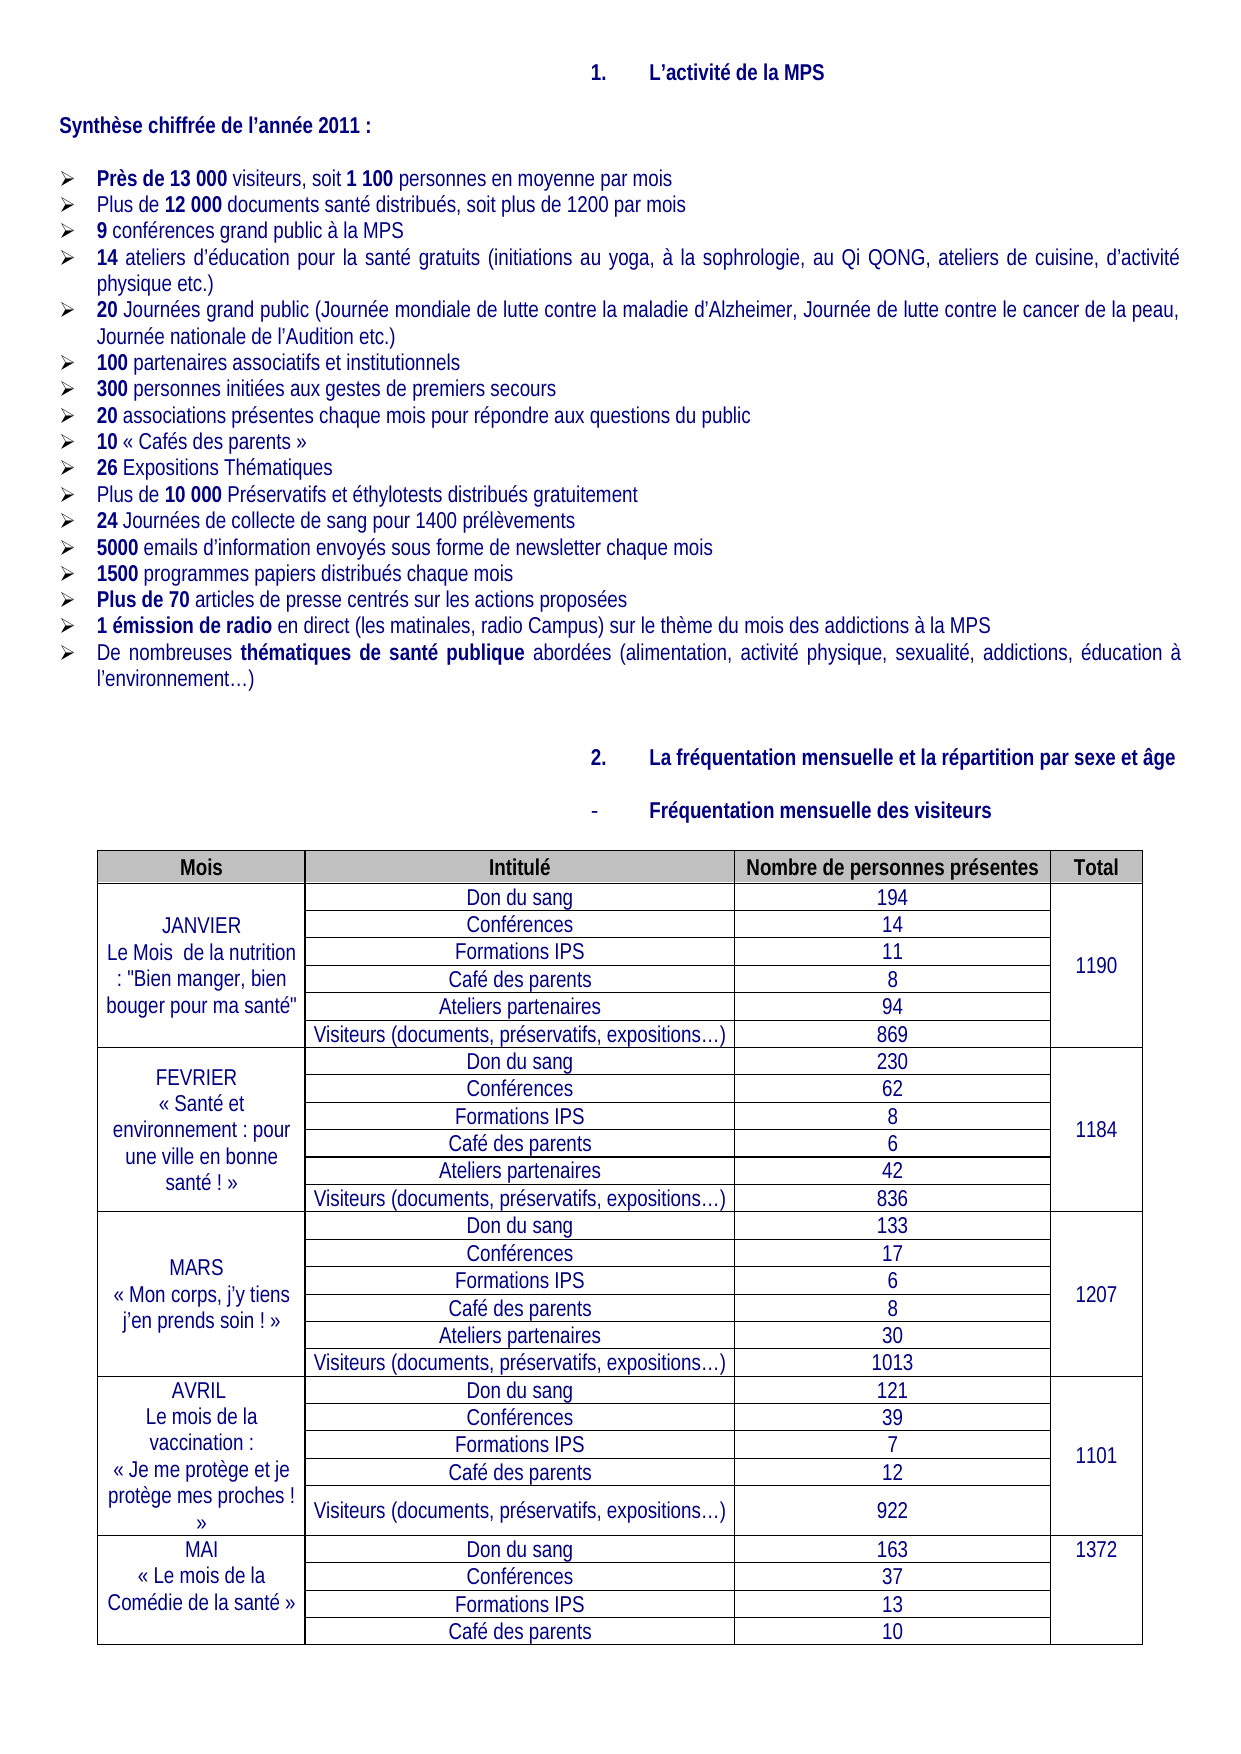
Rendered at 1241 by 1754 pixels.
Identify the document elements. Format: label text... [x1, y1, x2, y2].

table_cell 121 [735, 1377, 1050, 1403]
table_cell 12 [735, 1459, 1050, 1485]
list De nombreuses thématiques de santé publique abordées (alimentation, activité physique, sexualité, addictions, éducation à l’environnement…) [59, 639, 1181, 692]
table_cell Formations IPS [306, 1591, 734, 1617]
table_cell Conférences [306, 1240, 734, 1266]
table_cell Formations IPS [306, 1103, 734, 1129]
table_cell Don du sang [306, 1377, 734, 1403]
table_cell 163 [735, 1536, 1050, 1562]
table_cell 13 [735, 1591, 1050, 1617]
table_cell 1013 [735, 1349, 1050, 1376]
list Près de 13 000 visiteurs, soit 1 100 personnes en moyenne par mois [59, 164, 1181, 191]
table_cell 39 [735, 1404, 1050, 1430]
list 100 partenaires associatifs et institutionnels [59, 349, 1181, 375]
table_cell 6 [735, 1267, 1050, 1293]
table_cell 1190 [1051, 884, 1142, 1047]
table_cell 922 [735, 1486, 1050, 1535]
table_cell 1372 [1051, 1536, 1142, 1644]
table_cell Café des parents [306, 966, 734, 992]
table_cell Café des parents [306, 1459, 734, 1485]
list 10 « Cafés des parents » [59, 428, 1181, 454]
list 14 ateliers d’éducation pour la santé gratuits (initiations au yoga, à la sophrologie, au Qi QONG, ateliers de cuisine, d’activité physique etc.) [59, 243, 1181, 296]
list 300 personnes initiées aux gestes de premiers secours [59, 375, 1181, 402]
table_cell 1207 [1051, 1212, 1142, 1376]
table_cell MARS « Mon corps, j’y tiens j’en prends soin ! » [98, 1212, 304, 1376]
list 26 Expositions Thématiques [59, 454, 1181, 481]
list 9 conférences grand public à la MPS [59, 217, 1181, 243]
list 20 Journées grand public (Journée mondiale de lutte contre la maladie d’Alzheimer, Journée de lutte contre le cancer de la peau, Journée nationale de l’Audition etc.) [59, 296, 1181, 349]
table_cell 133 [735, 1212, 1050, 1239]
list Plus de 10 000 Préservatifs et éthylotests distribués gratuitement [59, 481, 1181, 507]
table_cell Ateliers partenaires [306, 1158, 734, 1184]
table_cell Visiteurs (documents, préservatifs, expositions…) [306, 1021, 734, 1047]
table_cell 62 [735, 1075, 1050, 1102]
table_cell 8 [735, 966, 1050, 992]
list 1500 programmes papiers distribués chaque mois [59, 560, 1181, 586]
table_cell MAI « Le mois de la Comédie de la santé » [98, 1536, 304, 1644]
table_cell JANVIER Le Mois de la nutrition : "Bien manger, bien bouger pour ma santé" [98, 884, 304, 1047]
table_cell 11 [735, 938, 1050, 965]
list 1 émission de radio en direct (les matinales, radio Campus) sur le thème du mois des addictions à la MPS [59, 612, 1181, 639]
table_cell 8 [735, 1295, 1050, 1321]
table_cell Don du sang [306, 1536, 734, 1562]
list 5000 emails d’information envoyés sous forme de newsletter chaque mois [59, 533, 1181, 560]
table_cell Ateliers partenaires [306, 993, 734, 1019]
list 20 associations présentes chaque mois pour répondre aux questions du public [59, 402, 1181, 428]
list La fréquentation mensuelle et la répartition par sexe et âge [591, 744, 1181, 771]
table_header Intitulé [306, 851, 734, 882]
table_cell Conférences [306, 1404, 734, 1430]
table_cell 17 [735, 1240, 1050, 1266]
table_cell 1101 [1051, 1377, 1142, 1535]
table_cell 836 [735, 1185, 1050, 1211]
list Plus de 12 000 documents santé distribués, soit plus de 1200 par mois [59, 191, 1181, 217]
list 24 Journées de collecte de sang pour 1400 prélèvements [59, 507, 1181, 533]
table_cell Café des parents [306, 1618, 734, 1644]
table_header Mois [98, 851, 304, 882]
table_cell 10 [735, 1618, 1050, 1644]
table_cell 1184 [1051, 1048, 1142, 1211]
table_cell 194 [735, 884, 1050, 910]
table_cell Visiteurs (documents, préservatifs, expositions…) [306, 1486, 734, 1535]
text Synthèse chiffrée de l’année 2011 : [59, 112, 1181, 138]
table_cell Formations IPS [306, 938, 734, 965]
table_cell Conférences [306, 911, 734, 937]
table_cell Don du sang [306, 884, 734, 910]
table_cell 6 [735, 1130, 1050, 1156]
table_cell 230 [735, 1048, 1050, 1074]
table_cell 14 [735, 911, 1050, 937]
table_cell Visiteurs (documents, préservatifs, expositions…) [306, 1349, 734, 1376]
table_cell 8 [735, 1103, 1050, 1129]
table_cell Ateliers partenaires [306, 1322, 734, 1348]
table_cell 37 [735, 1563, 1050, 1589]
table_cell Formations IPS [306, 1267, 734, 1293]
table_cell Café des parents [306, 1295, 734, 1321]
table_cell 7 [735, 1431, 1050, 1458]
table_cell AVRIL Le mois de la vaccination : « Je me protège et je protège mes proches ! » [98, 1377, 304, 1535]
table_cell Conférences [306, 1563, 734, 1589]
list Fréquentation mensuelle des visiteurs [591, 797, 1181, 823]
table_cell Conférences [306, 1075, 734, 1102]
table_header Nombre de personnes présentes [735, 851, 1050, 882]
table_cell FEVRIER « Santé et environnement : pour une ville en bonne santé ! » [98, 1048, 304, 1211]
table_cell Visiteurs (documents, préservatifs, expositions…) [306, 1185, 734, 1211]
table_cell 30 [735, 1322, 1050, 1348]
table_cell Don du sang [306, 1212, 734, 1239]
table_cell Don du sang [306, 1048, 734, 1074]
table_cell Formations IPS [306, 1431, 734, 1458]
table_cell 42 [735, 1158, 1050, 1184]
table_cell 869 [735, 1021, 1050, 1047]
table_header Total [1051, 851, 1142, 882]
table_cell 94 [735, 993, 1050, 1019]
table_cell Café des parents [306, 1130, 734, 1156]
list Plus de 70 articles de presse centrés sur les actions proposées [59, 586, 1181, 612]
list L’activité de la MPS [591, 59, 1181, 85]
